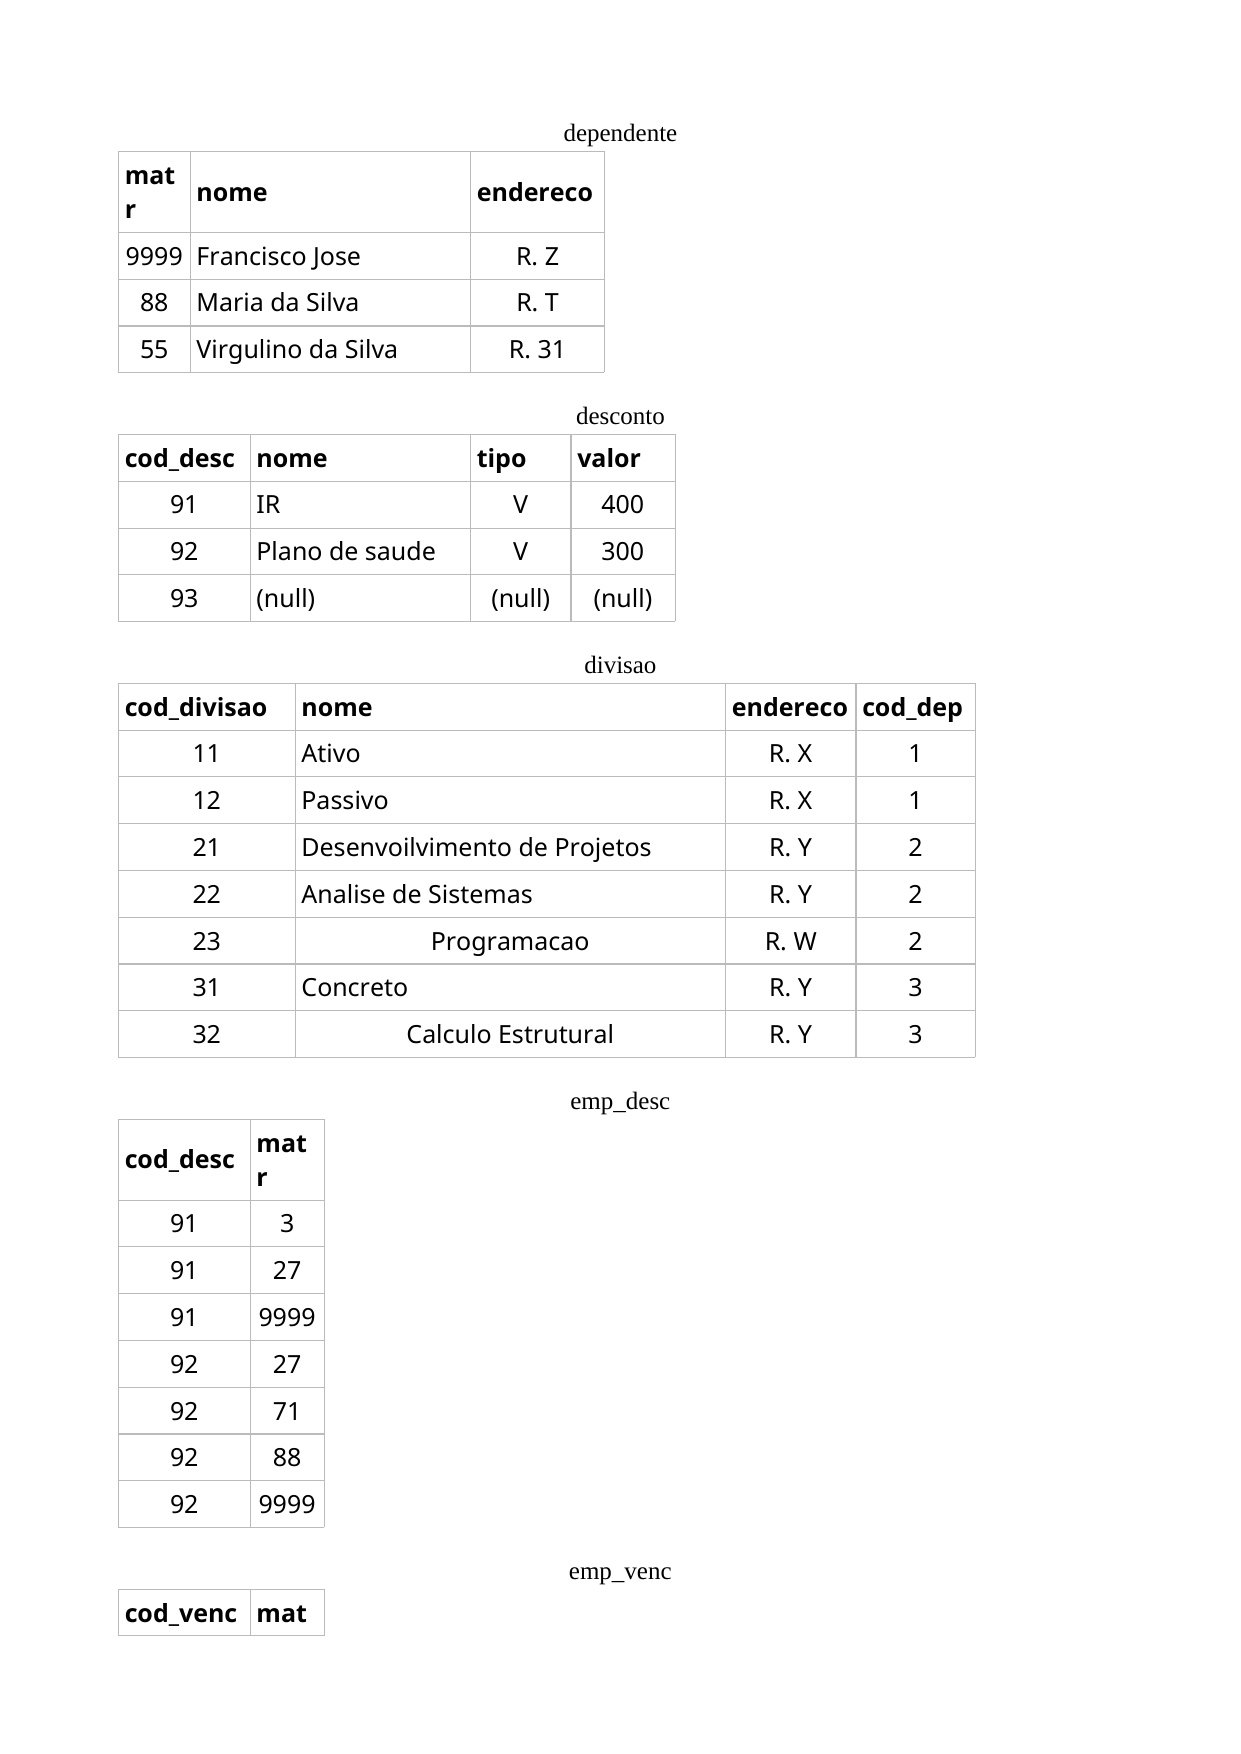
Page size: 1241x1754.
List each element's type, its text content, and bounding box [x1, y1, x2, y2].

table_cell 2 [857, 824, 975, 870]
table_cell 91 [119, 1247, 250, 1293]
table_cell 23 [119, 918, 295, 963]
table_cell 88 [119, 280, 190, 325]
table_cell R. T [471, 280, 604, 325]
table_cell R. 31 [471, 327, 604, 372]
table_cell 1 [857, 777, 975, 823]
table_cell R. Z [471, 233, 604, 279]
table_cell 9999 [251, 1294, 324, 1340]
table_cell IR [251, 482, 470, 528]
table_cell Analise de Sistemas [296, 871, 725, 917]
table_cell 400 [572, 482, 675, 528]
table_cell 27 [251, 1341, 324, 1387]
table_cell 2 [857, 918, 975, 963]
table_cell R. X [726, 777, 855, 823]
table_cell 21 [119, 824, 295, 870]
table_cell 91 [119, 1294, 250, 1340]
table_cell 9999 [119, 233, 190, 279]
table_cell 9999 [251, 1481, 324, 1527]
table_cell Concreto [296, 965, 725, 1010]
table_cell Passivo [296, 777, 725, 823]
table_cell Programacao [296, 918, 725, 963]
table_cell Francisco Jose [191, 233, 470, 279]
table_cell 1 [857, 731, 975, 776]
table_header matr [119, 152, 190, 232]
table_cell Ativo [296, 731, 725, 776]
table_header matr [251, 1120, 324, 1200]
table_cell 93 [119, 575, 250, 621]
table_cell Plano de saude [251, 529, 470, 574]
text divisao [118, 650, 1122, 679]
table_cell 92 [119, 1388, 250, 1433]
table_cell Virgulino da Silva [191, 327, 470, 372]
table_cell 92 [119, 1481, 250, 1527]
table_cell 91 [119, 1201, 250, 1246]
table_cell (null) [471, 575, 570, 621]
table_header nome [251, 435, 470, 481]
table_cell 27 [251, 1247, 324, 1293]
table_cell 300 [572, 529, 675, 574]
table_header cod_venc [119, 1590, 250, 1635]
table_header valor [572, 435, 675, 481]
table_cell R. X [726, 731, 855, 776]
table_header nome [296, 684, 725, 730]
table_cell 2 [857, 871, 975, 917]
table_cell 92 [119, 1341, 250, 1387]
table_header nome [191, 152, 470, 232]
table_cell (null) [572, 575, 675, 621]
table_cell R. Y [726, 871, 855, 917]
table_header endereco [726, 684, 855, 730]
table_cell (null) [251, 575, 470, 621]
table_cell 55 [119, 327, 190, 372]
table_cell 3 [857, 965, 975, 1010]
table_header mat [251, 1590, 324, 1635]
table_cell V [471, 482, 570, 528]
table_cell 71 [251, 1388, 324, 1433]
table_cell Desenvoilvimento de Projetos [296, 824, 725, 870]
table_cell 22 [119, 871, 295, 917]
table_header cod_desc [119, 435, 250, 481]
table_cell R. Y [726, 965, 855, 1010]
table_header endereco [471, 152, 604, 232]
table_cell R. Y [726, 824, 855, 870]
table_cell 3 [251, 1201, 324, 1246]
table_cell R. Y [726, 1011, 855, 1057]
table_cell V [471, 529, 570, 574]
text emp_desc [118, 1086, 1122, 1114]
text emp_venc [118, 1556, 1122, 1584]
table_header cod_dep [857, 684, 975, 730]
table_cell 31 [119, 965, 295, 1010]
table_cell 92 [119, 529, 250, 574]
table_cell 3 [857, 1011, 975, 1057]
table_header tipo [471, 435, 570, 481]
table_cell 11 [119, 731, 295, 776]
table_cell Maria da Silva [191, 280, 470, 325]
table_cell 12 [119, 777, 295, 823]
table_cell R. W [726, 918, 855, 963]
table_cell 92 [119, 1435, 250, 1480]
table_cell 88 [251, 1435, 324, 1480]
table_cell 91 [119, 482, 250, 528]
table_header cod_desc [119, 1120, 250, 1200]
text dependente [118, 118, 1122, 147]
table_cell Calculo Estrutural [296, 1011, 725, 1057]
table_header cod_divisao [119, 684, 295, 730]
table_cell 32 [119, 1011, 295, 1057]
text desconto [118, 401, 1122, 430]
